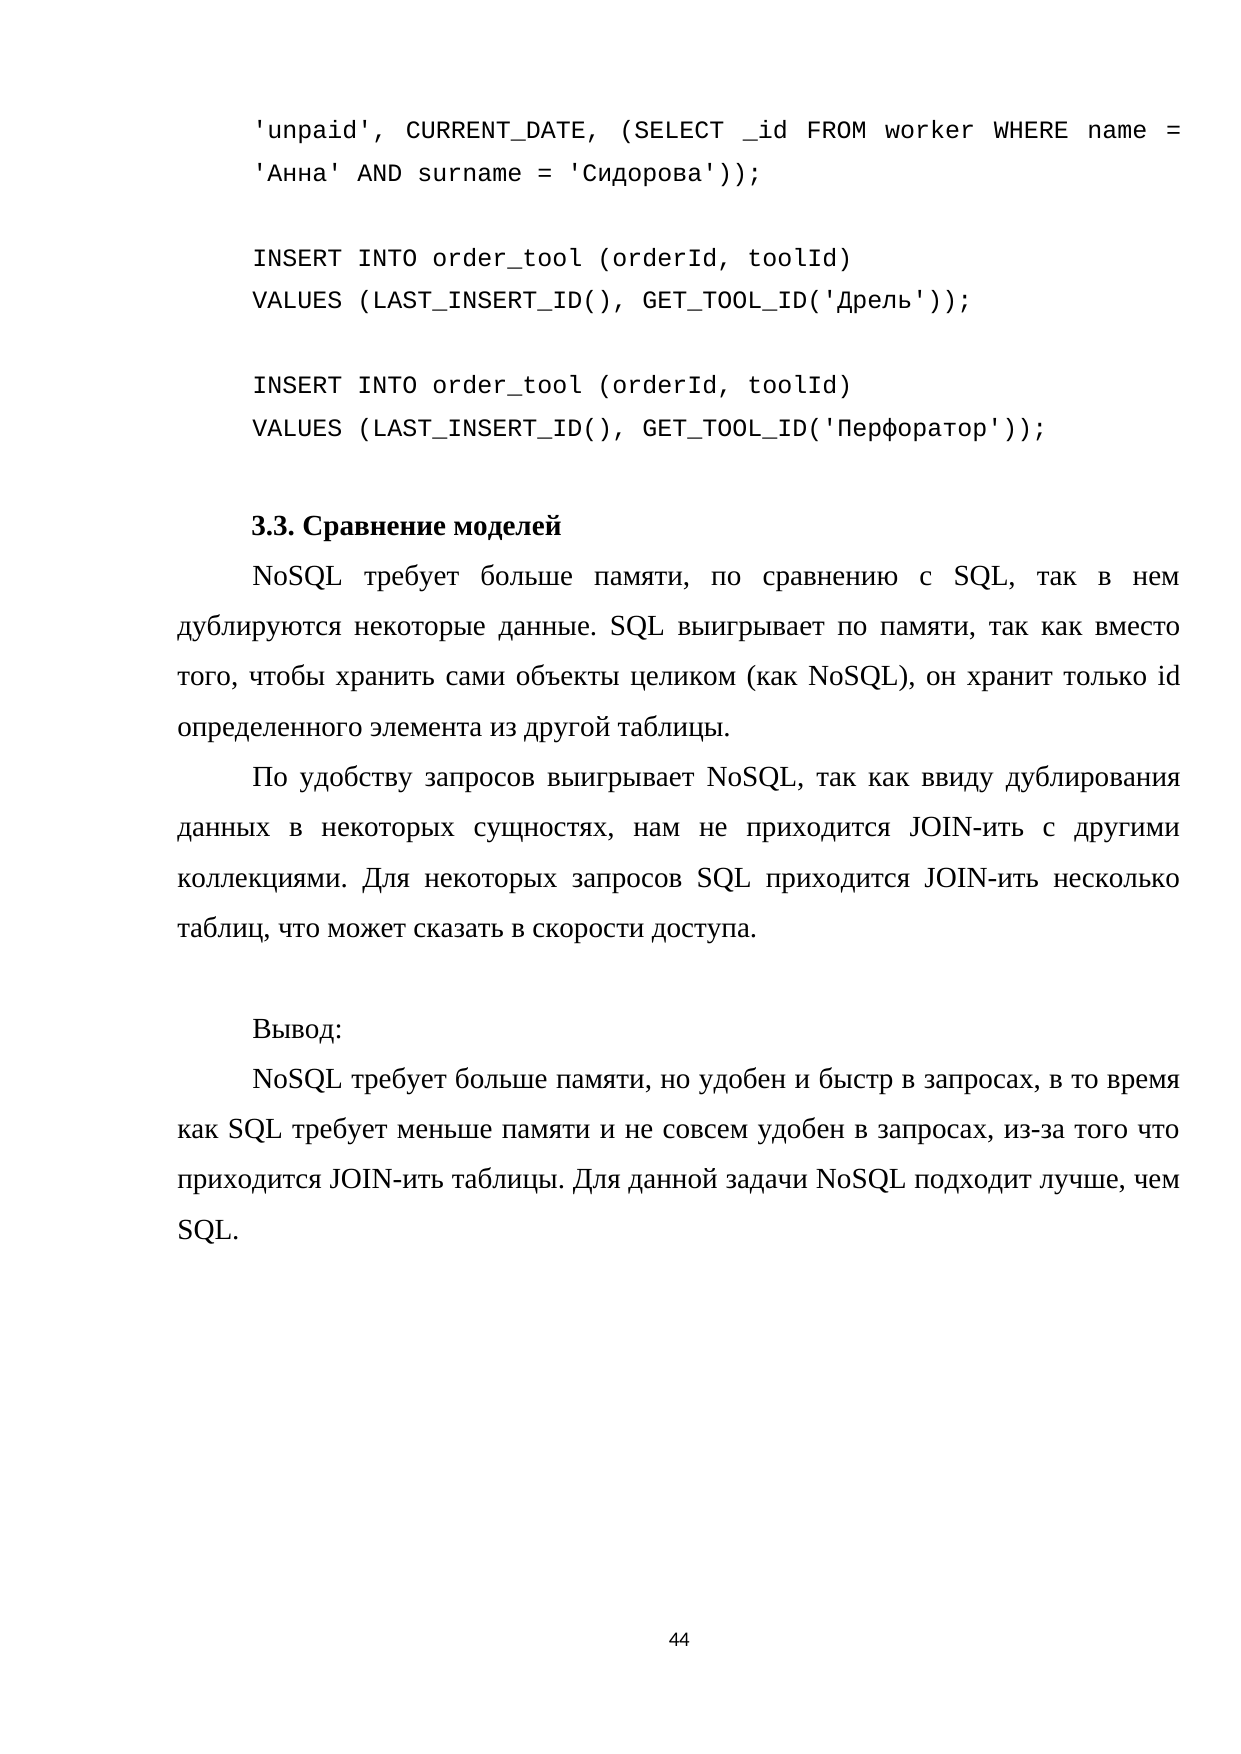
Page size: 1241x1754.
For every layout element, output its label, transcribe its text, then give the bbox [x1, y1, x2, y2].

text 3.3. Сравнение моделей [177, 508, 1181, 541]
text VALUES (LAST_INSERT_ID(), GET_TOOL_ID('Дрель')); [252, 288, 1181, 316]
text VALUES (LAST_INSERT_ID(), GET_TOOL_ID('Перфоратор')); [252, 416, 1181, 444]
text INSERT INTO order_tool (orderId, toolId) [252, 373, 1181, 401]
text INSERT INTO order_tool (orderId, toolId) [252, 246, 1181, 274]
text 'unpaid', CURRENT_DATE, (SELECT _id FROM worker WHERE name = 'Анна' AND surname = 'Сидорова')); [252, 118, 1181, 189]
text NoSQL требует больше памяти, но удобен и быстр в запросах, в то время как SQL требует меньше памяти и не совсем удобен в запросах, из-за того что приходится JOIN-ить таблицы. Для данной задачи NoSQL подходит лучше, чем SQL. [177, 1061, 1181, 1246]
text NoSQL требует больше памяти, по сравнению с SQL, так в нем дублируются некоторые данные. SQL выигрывает по памяти, так как вместо того, чтобы хранить сами объекты целиком (как NoSQL), он хранит только id определенного элемента из другой таблицы. [177, 558, 1181, 742]
text По удобству запросов выигрывает NoSQL, так как ввиду дублирования данных в некоторых сущностях, нам не приходится JOIN-ить с другими коллекциями. Для некоторых запросов SQL приходится JOIN-ить несколько таблиц, что может сказать в скорости доступа. [177, 759, 1181, 944]
text Вывод: [177, 1011, 1181, 1044]
